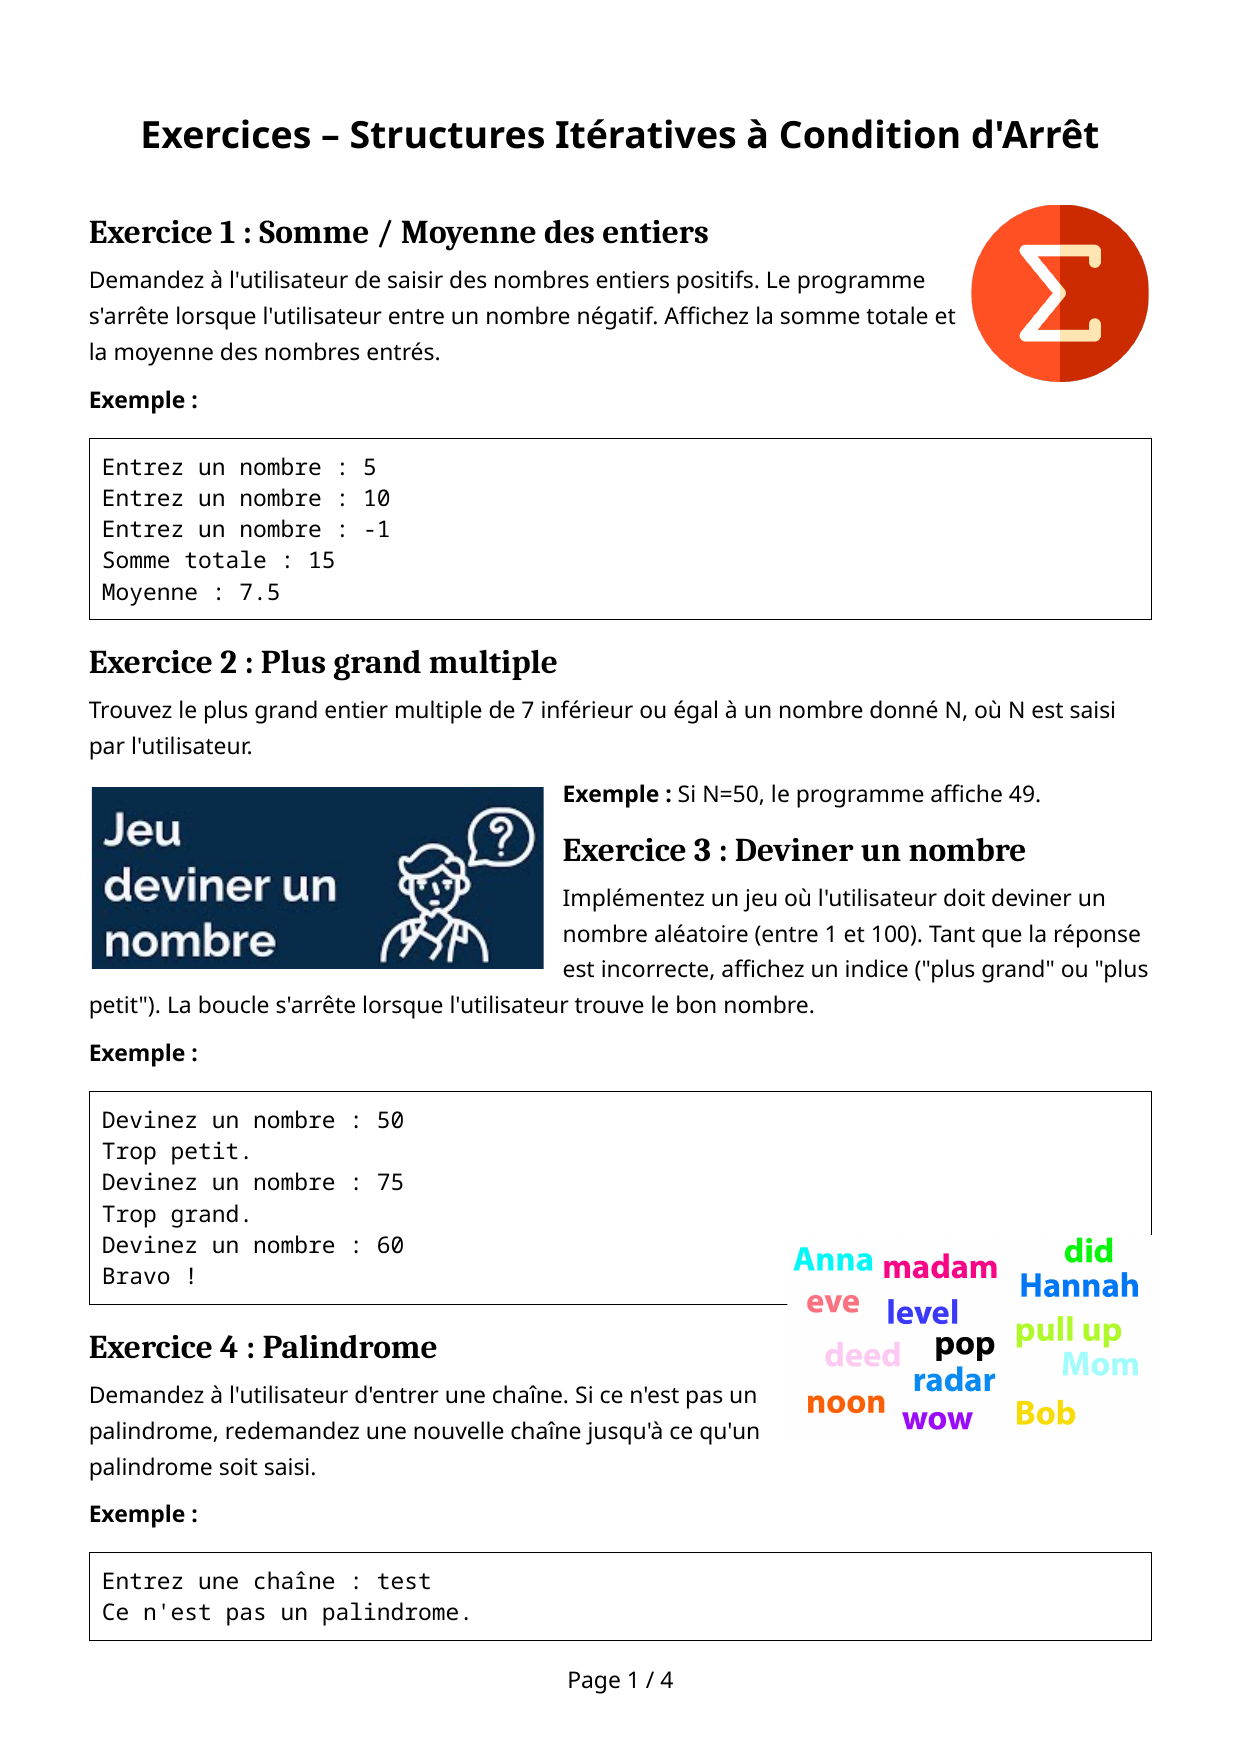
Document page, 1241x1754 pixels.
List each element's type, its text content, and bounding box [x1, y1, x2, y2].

subtitle Exercices – Structures Itératives à Condition d'Arrêt [88, 108, 1152, 159]
text Devinez un nombre : 50 [90, 1092, 1151, 1122]
text Exemple : [88, 1498, 1152, 1529]
text Entrez un nombre : -1 [90, 500, 1151, 531]
picture [91, 787, 544, 969]
text Exemple : [88, 1037, 1152, 1068]
text Moyenne : 7.5 [90, 562, 1151, 619]
text Exemple : [88, 384, 1152, 415]
subtitle Exercice 3 : Deviner un nombre [544, 831, 1152, 870]
subtitle Exercice 4 : Palindrome [88, 1328, 787, 1367]
text Demandez à l'utilisateur d'entrer une chaîne. Si ce n'est pas un palindrome, redemandez une nouvelle chaîne jusqu'à ce qu'un palindrome soit saisi. [88, 1379, 1152, 1482]
subtitle Exercice 1 : Somme / Moyenne des entiers [88, 214, 971, 252]
text Entrez un nombre : 5 [90, 439, 1151, 469]
picture [787, 1235, 1155, 1442]
text Trop grand. [90, 1184, 1151, 1216]
text Entrez un nombre : 10 [90, 469, 1151, 500]
text Entrez une chaîne : test [90, 1553, 1151, 1583]
text Demandez à l'utilisateur de saisir des nombres entiers positifs. Le programme s'arrête lorsque l'utilisateur entre un nombre négatif. Affichez la somme totale et la moyenne des nombres entrés. [88, 264, 971, 367]
text Bravo ! [90, 1247, 787, 1304]
text Implémentez un jeu où l'utilisateur doit deviner un nombre aléatoire (entre 1 et 100). Tant que la réponse est incorrecte, affichez un indice ("plus grand" ou "plus petit"). La boucle s'arrête lorsque l'utilisateur trouve le bon nombre. [88, 882, 1152, 1021]
text Devinez un nombre : 60 [90, 1216, 1151, 1247]
text Devinez un nombre : 75 [90, 1153, 1151, 1184]
text Trop petit. [90, 1122, 1151, 1153]
subtitle Exercice 2 : Plus grand multiple [88, 644, 1152, 682]
text Somme totale : 15 [90, 531, 1151, 562]
text Trouvez le plus grand entier multiple de 7 inférieur ou égal à un nombre donné N, où N est saisi par l'utilisateur. [88, 694, 1152, 761]
text Exemple : Si N=50, le programme affiche 49. [88, 778, 1152, 809]
text Ce n'est pas un palindrome. [90, 1583, 1151, 1640]
picture [971, 205, 1149, 382]
